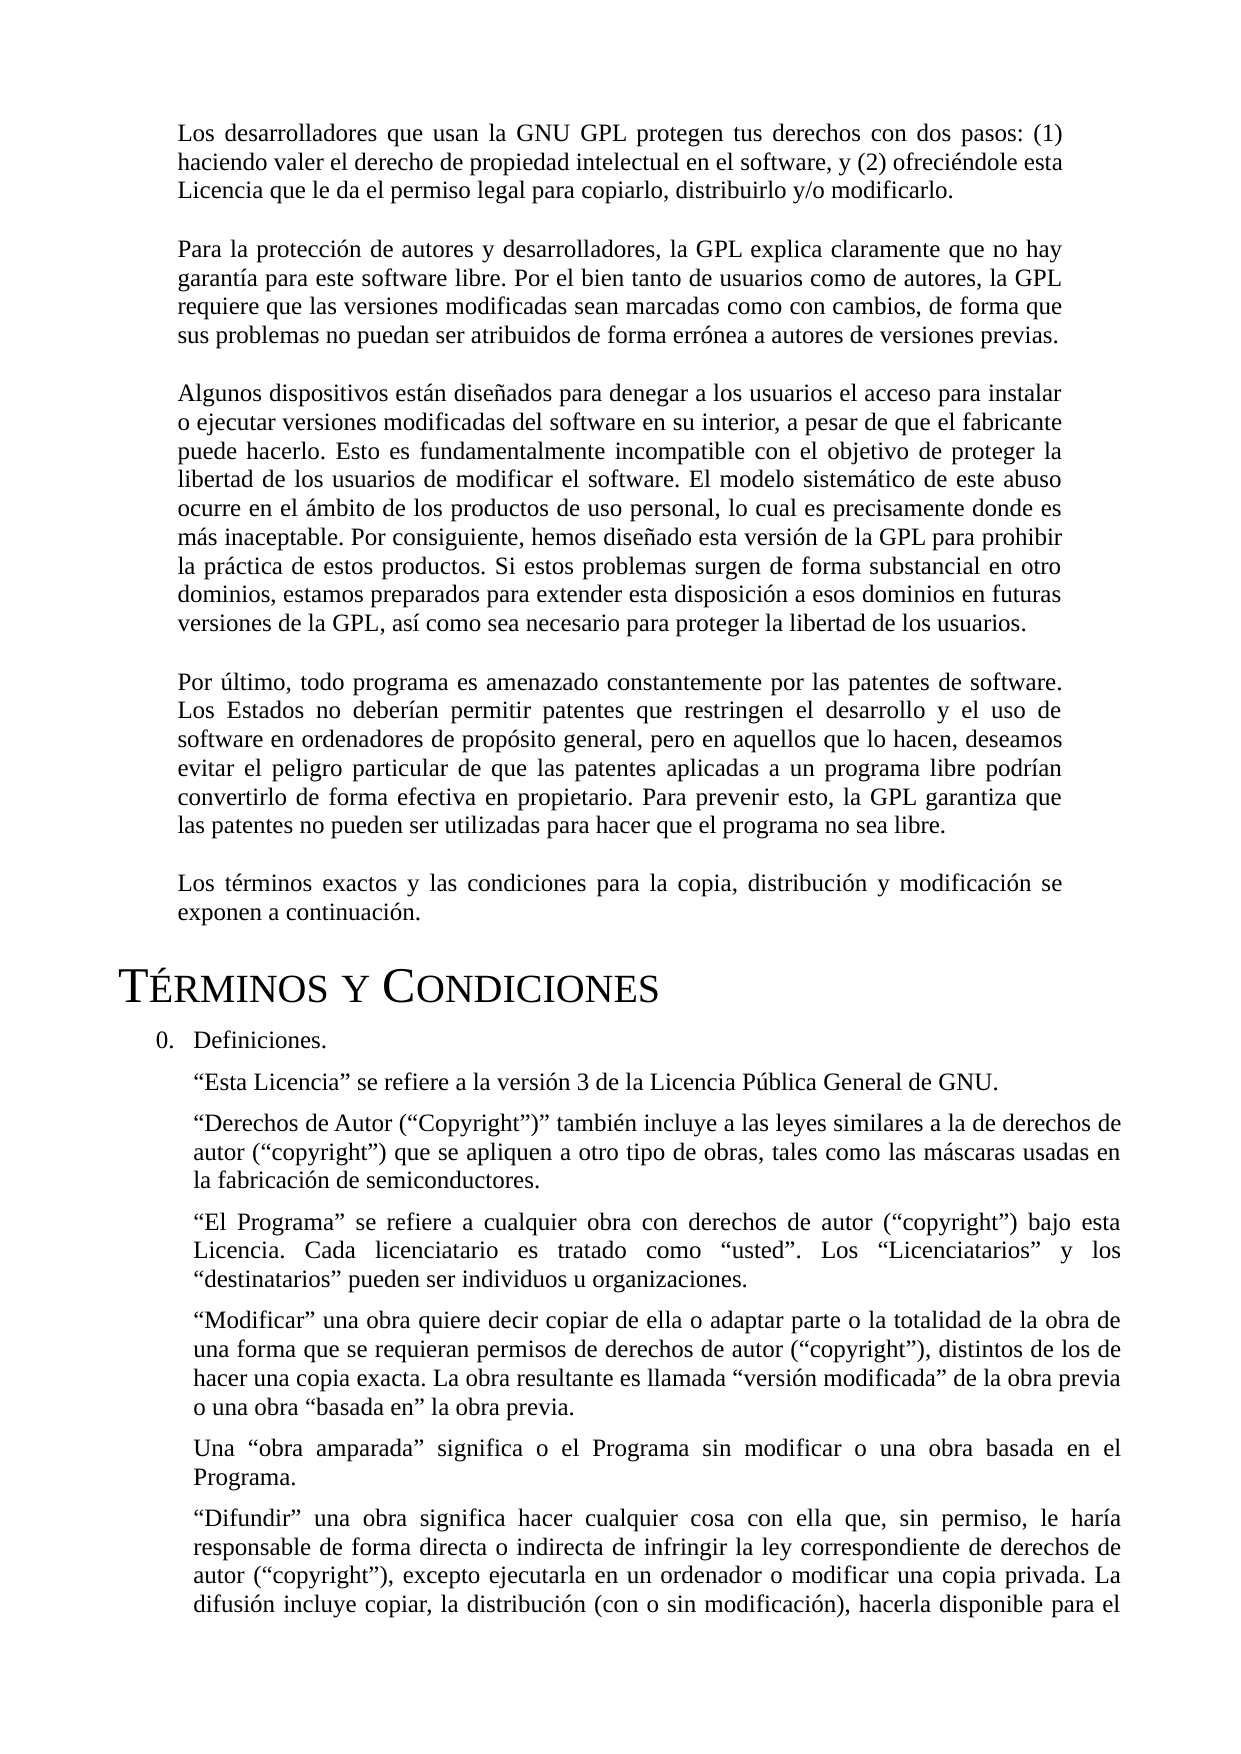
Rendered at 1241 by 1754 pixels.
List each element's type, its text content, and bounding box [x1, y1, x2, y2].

list “Modificar” una obra quiere decir copiar de ella o adaptar parte o la totalidad de la obra de una forma que se requieran permisos de derechos de autor (“copyright”), distintos de los de hacer una copia exacta. La obra resultante es llamada “versión modificada” de la obra previa o una obra “basada en” la obra previa. [156, 1306, 1122, 1421]
list “El Programa” se refiere a cualquier obra con derechos de autor (“copyright”) bajo esta Licencia. Cada licenciatario es tratado como “usted”. Los “Licenciatarios” y los “destinatarios” pueden ser individuos u organizaciones. [156, 1207, 1122, 1293]
text Términos y Condiciones [118, 956, 1122, 1013]
text Los desarrolladores que usan la GNU GPL protegen tus derechos con dos pasos: (1) haciendo valer el derecho de propiedad intelectual en el software, y (2) ofreciéndole esta Licencia que le da el permiso legal para copiarlo, distribuirlo y/o modificarlo. [177, 118, 1063, 204]
list Definiciones. [156, 1026, 1122, 1054]
list “Derechos de Autor (“Copyright”)” también incluye a las leyes similares a la de derechos de autor (“copyright”) que se apliquen a otro tipo de obras, tales como las máscaras usadas en la fabricación de semiconductores. [156, 1108, 1122, 1194]
list Una “obra amparada” significa o el Programa sin modificar o una obra basada en el Programa. [156, 1433, 1122, 1491]
text Los términos exactos y las condiciones para la copia, distribución y modificación se exponen a continuación. [177, 868, 1063, 926]
list “Esta Licencia” se refiere a la versión 3 de la Licencia Pública General de GNU. [156, 1067, 1122, 1096]
text Algunos dispositivos están diseñados para denegar a los usuarios el acceso para instalar o ejecutar versiones modificadas del software en su interior, a pesar de que el fabricante puede hacerlo. Esto es fundamentalmente incompatible con el objetivo de proteger la libertad de los usuarios de modificar el software. El modelo sistemático de este abuso ocurre en el ámbito de los productos de uso personal, lo cual es precisamente donde es más inaceptable. Por consiguiente, hemos diseñado esta versión de la GPL para prohibir la práctica de estos productos. Si estos problemas surgen de forma substancial en otro dominios, estamos preparados para extender esta disposición a esos dominios en futuras versiones de la GPL, así como sea necesario para proteger la libertad de los usuarios. [177, 378, 1063, 637]
text Por último, todo programa es amenazado constantemente por las patentes de software. Los Estados no deberían permitir patentes que restringen el desarrollo y el uso de software en ordenadores de propósito general, pero en aquellos que lo hacen, deseamos evitar el peligro particular de que las patentes aplicadas a un programa libre podrían convertirlo de forma efectiva en propietario. Para prevenir esto, la GPL garantiza que las patentes no pueden ser utilizadas para hacer que el programa no sea libre. [177, 667, 1063, 839]
list “Difundir” una obra significa hacer cualquier cosa con ella que, sin permiso, le haría responsable de forma directa o indirecta de infringir la ley correspondiente de derechos de autor (“copyright”), excepto ejecutarla en un ordenador o modificar una copia privada. La difusión incluye copiar, la distribución (con o sin modificación), hacerla disponible para el [156, 1503, 1122, 1618]
text Para la protección de autores y desarrolladores, la GPL explica claramente que no hay garantía para este software libre. Por el bien tanto de usuarios como de autores, la GPL requiere que las versiones modificadas sean marcadas como con cambios, de forma que sus problemas no puedan ser atribuidos de forma errónea a autores de versiones previas. [177, 234, 1063, 349]
